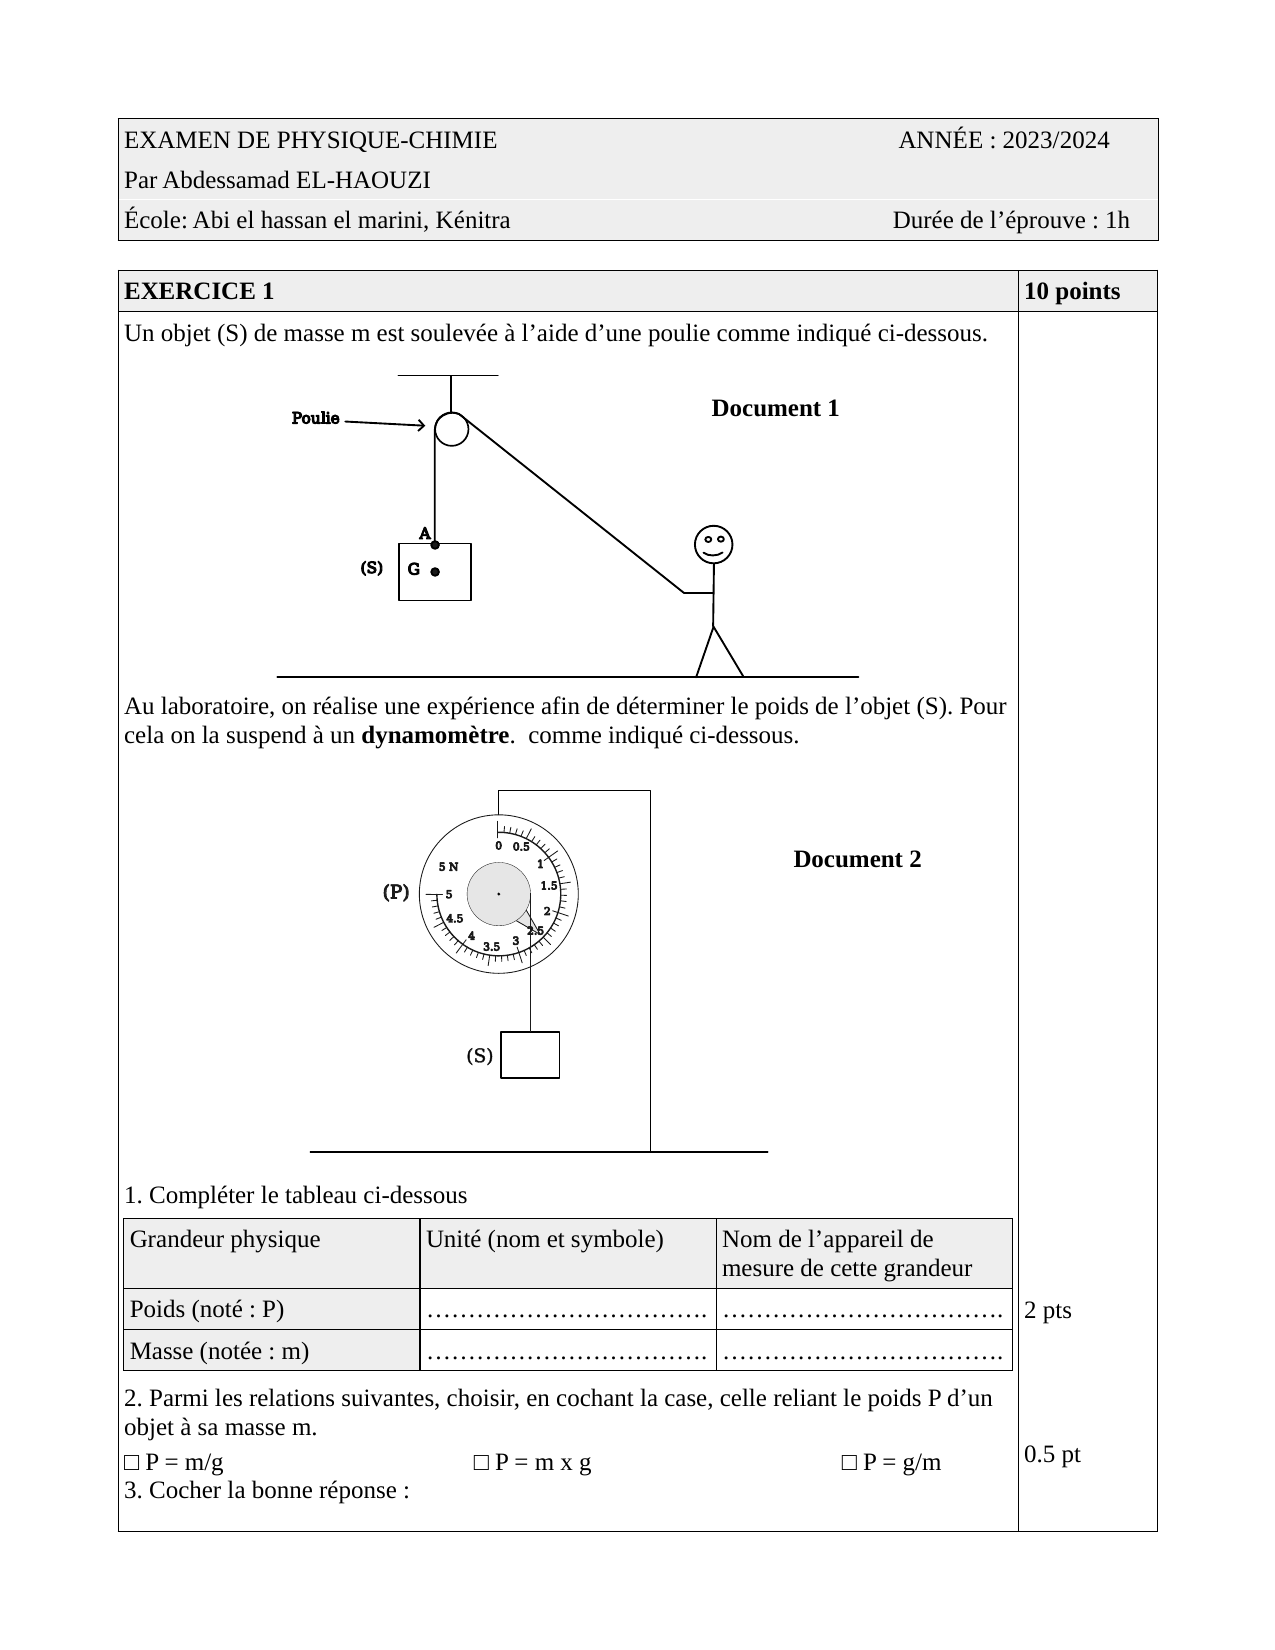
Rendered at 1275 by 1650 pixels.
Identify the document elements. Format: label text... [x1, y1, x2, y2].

table_cell Par Abdessamad EL-HAOUZI [119, 159, 1158, 199]
table_cell ……………………………. [717, 1289, 1012, 1329]
table_cell 2 pts 0.5 pt [1019, 312, 1157, 1531]
table_cell Un objet (S) de masse m est soulevée à l’aide d’une poulie comme indiqué ci-dessous. Au laboratoire, on réalise une expérience afin de déterminer le poids de l’objet (S). Pour cela on la suspend à un dynamomètre. comme indiqué ci-dessous. 1. Compléter le tableau ci-dessous 2. Parmi les relations suivantes, choisir, en cochant la case, celle reliant le poids P d’un objet à sa masse m. □ P = m/g □ P = m x g □ P = g/m 3. Cocher la bonne réponse : □ La masse et le poids d’un objet varient en fonction du lieu. □ Le poids varie tandis que la masse reste constante en fonction du lieu. □ La masse varie tandis que le poids reste constant en fonction du lieu. □ Ni la masse ni le poids ne varient en fonction du lieu. 4. Lire, sur le schéma de l’expérience, la valeur en newton du poids P de l’objet (S). ……………………………………………………………………………………………. 5. Calculer, en kilogramme, la masse m de l’objet (S). On donne g = 10 N/kg ………………………………………………………………………………………………………………………………………………………………………………………… L’objet (S) est en équilibre sous l’action de deux forces : - son poids P - la force F qui la maintient suspendue en A. 6. Énoncer les conditions d’équilibre d’un solide soumis à deux forces. …………………………………………………………………………………………………………………………………………………………………………………………. ……………………………………………………………………………………………. 7. Compléter le tableau des caractéristiques des forces agissant sur (S). 8. Indiquer pour chacaune de ces actions, s’il s’agit d’une action de contact ou d’une action a distance. ………………………………………………………………………………………………………………….……………………………………………………………………… 9. Représenter sur le schéma de l’expérience (document 1) les deux forces s’exerçant sur l’objet (S). Unité graphique : 1 cm représente 2 N. [119, 312, 1018, 1531]
table_header 10 points [1019, 271, 1157, 311]
table_header EXAMEN DE PHYSIQUE-CHIMIE [119, 119, 893, 159]
table_header ANNÉE : 2023/2024 [893, 119, 1158, 159]
table_cell Masse (notée : m) [124, 1330, 419, 1370]
table_header Unité (nom et symbole) [421, 1219, 716, 1288]
table_cell Durée de l’éprouve : 1h [887, 200, 1158, 240]
table_cell ……………………………. [421, 1330, 716, 1370]
table_header Nom de l’appareil de mesure de cette grandeur [717, 1219, 1012, 1288]
table_header Grandeur physique [124, 1219, 419, 1288]
table_header EXERCICE 1 [119, 271, 1018, 311]
table_cell ……………………………. [717, 1330, 1012, 1370]
table_cell Poids (noté : P) [124, 1289, 419, 1329]
table_cell ……………………………. [421, 1289, 716, 1329]
table_cell École: Abi el hassan el marini, Kénitra [119, 200, 887, 240]
